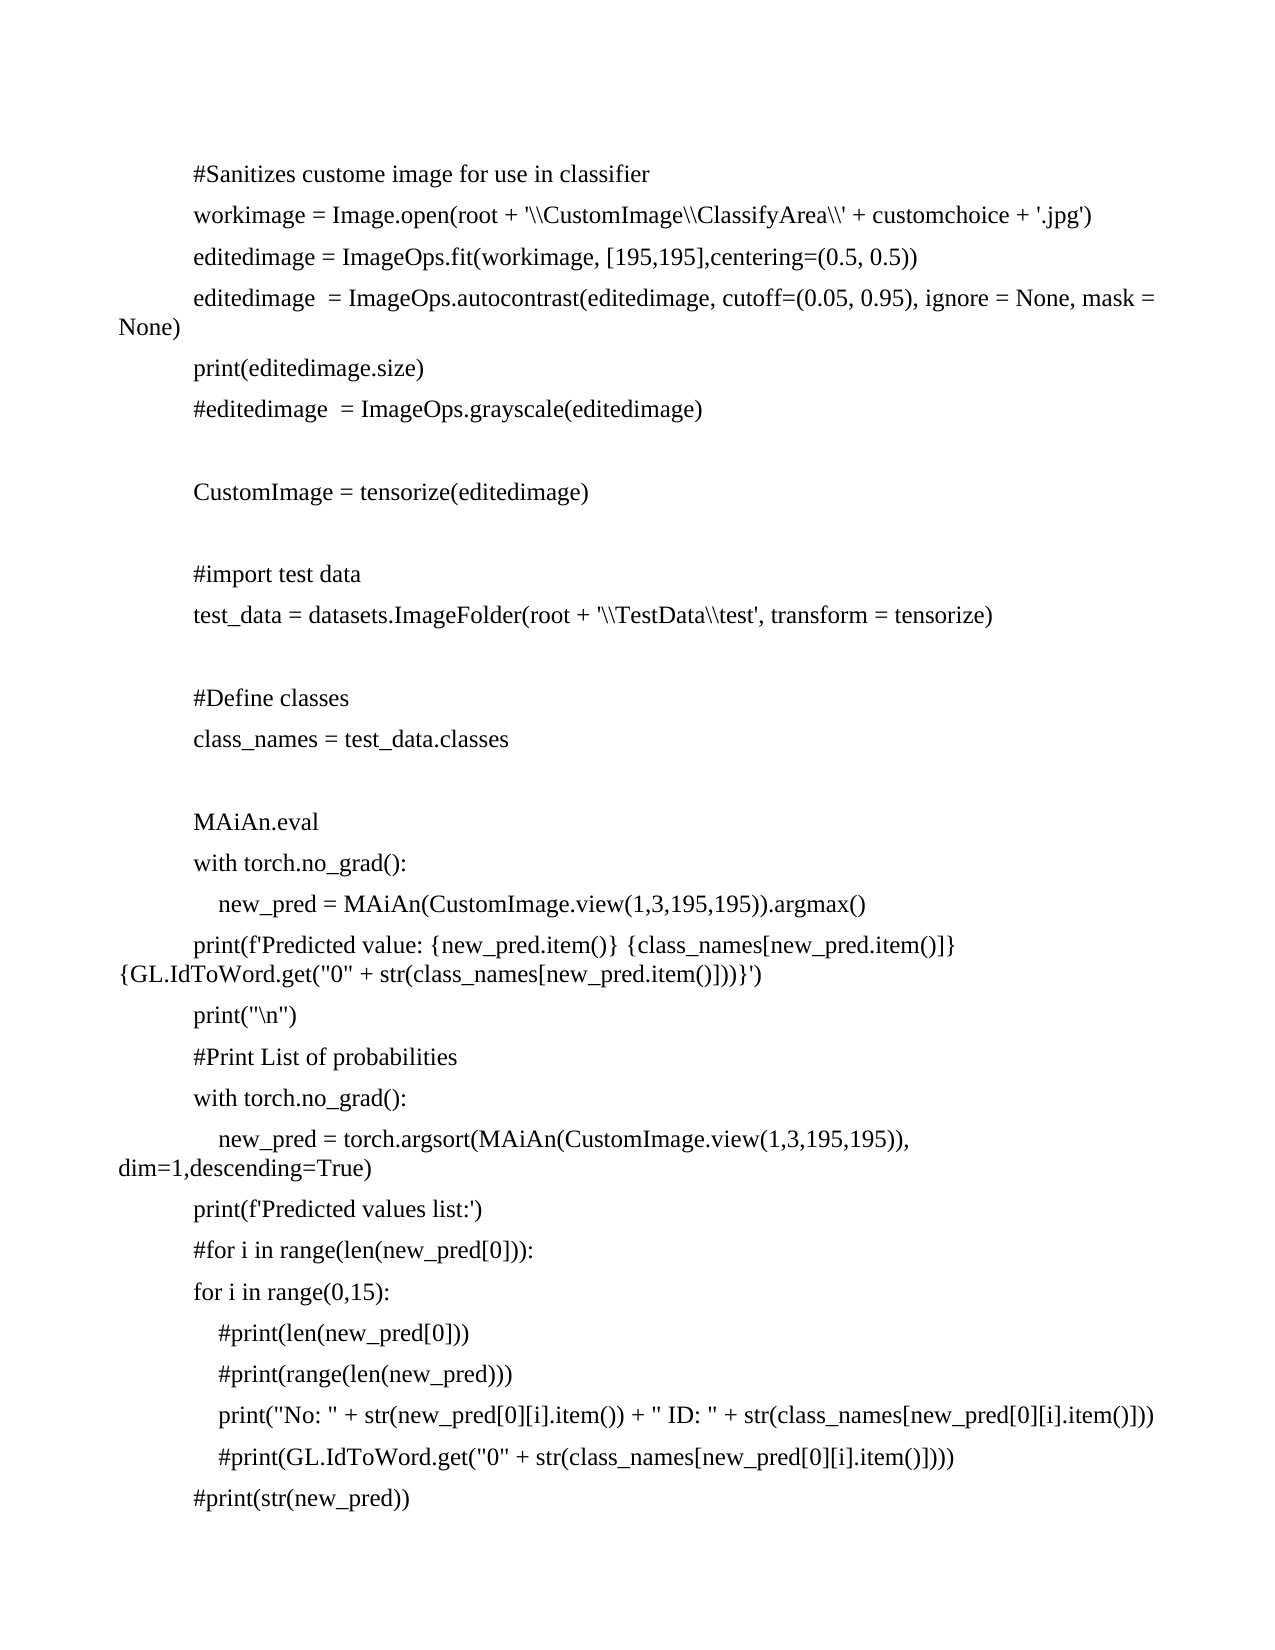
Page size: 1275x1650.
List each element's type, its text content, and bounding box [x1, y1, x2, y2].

text #editedimage = ImageOps.grayscale(editedimage) [118, 394, 1157, 423]
text with torch.no_grad(): [118, 1083, 1157, 1112]
text workimage = Image.open(root + '\\CustomImage\\ClassifyArea\\' + customchoice + '.jpg') [118, 201, 1157, 229]
text #for i in range(len(new_pred[0])): [118, 1236, 1157, 1264]
text print("No: " + str(new_pred[0][i].item()) + " ID: " + str(class_names[new_pred[0][i].item()])) [118, 1401, 1157, 1429]
text print(f'Predicted value: {new_pred.item()} {class_names[new_pred.item()]} {GL.IdToWord.get("0" + str(class_names[new_pred.item()]))}') [118, 931, 1157, 988]
text print("\n") [118, 1001, 1157, 1029]
text #print(GL.IdToWord.get("0" + str(class_names[new_pred[0][i].item()]))) [118, 1442, 1157, 1471]
text #print(len(new_pred[0])) [118, 1318, 1157, 1347]
text #import test data [118, 559, 1157, 588]
text MAiAn.eval [118, 807, 1157, 836]
text #print(range(len(new_pred))) [118, 1359, 1157, 1388]
text class_names = test_data.classes [118, 724, 1157, 753]
text print(editedimage.size) [118, 353, 1157, 382]
text print(f'Predicted values list:') [118, 1194, 1157, 1223]
text editedimage = ImageOps.fit(workimage, [195,195],centering=(0.5, 0.5)) [118, 242, 1157, 271]
text #Sanitizes custome image for use in classifier [118, 159, 1157, 188]
text for i in range(0,15): [118, 1277, 1157, 1306]
text new_pred = MAiAn(CustomImage.view(1,3,195,195)).argmax() [118, 889, 1157, 918]
text CustomImage = tensorize(editedimage) [118, 477, 1157, 506]
text editedimage = ImageOps.autocontrast(editedimage, cutoff=(0.05, 0.95), ignore = None, mask = None) [118, 283, 1157, 341]
text #print(str(new_pred)) [118, 1483, 1157, 1512]
text #Define classes [118, 683, 1157, 712]
text test_data = datasets.ImageFolder(root + '\\TestData\\test', transform = tensorize) [118, 601, 1157, 629]
text new_pred = torch.argsort(MAiAn(CustomImage.view(1,3,195,195)), dim=1,descending=True) [118, 1124, 1157, 1182]
text with torch.no_grad(): [118, 848, 1157, 877]
text #Print List of probabilities [118, 1042, 1157, 1071]
